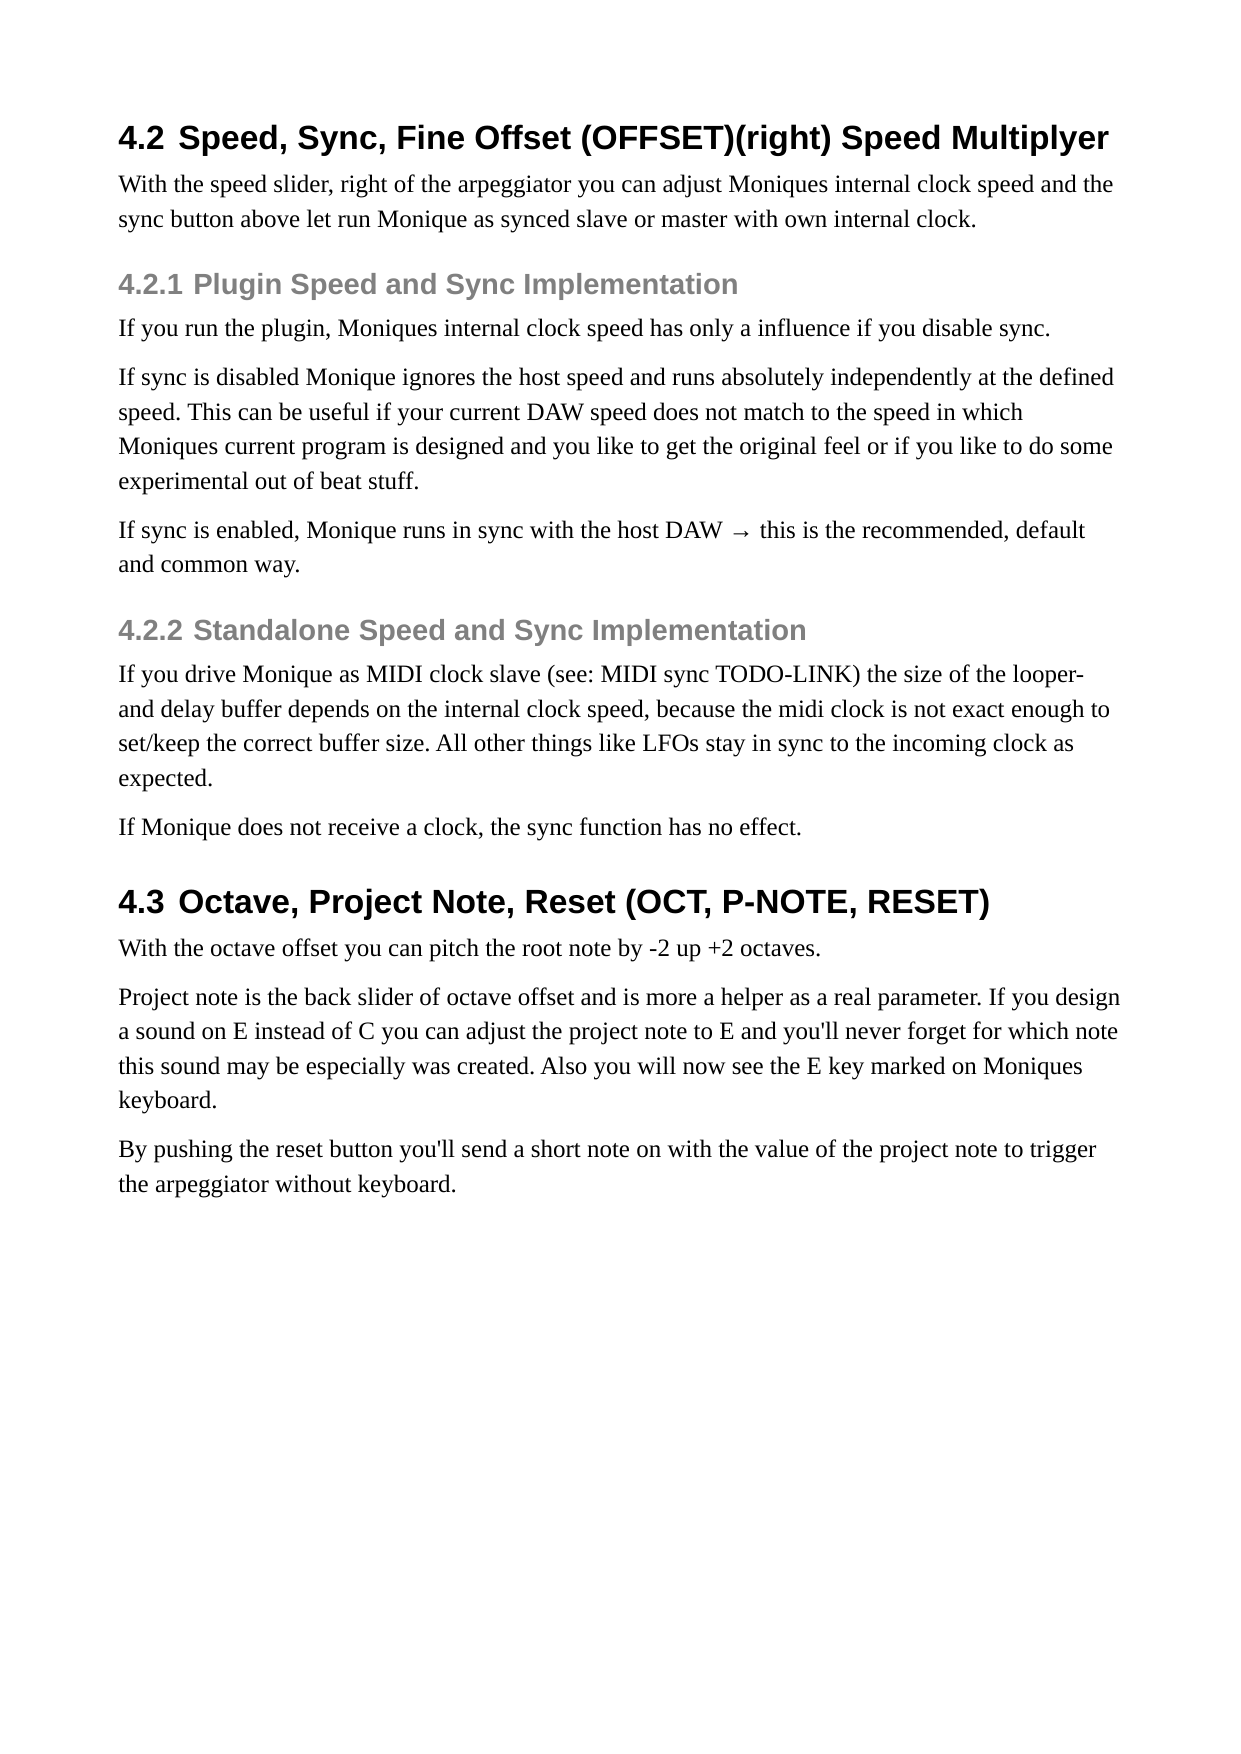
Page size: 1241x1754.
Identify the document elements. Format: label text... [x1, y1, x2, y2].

subtitle Standalone Speed and Sync Implementation [118, 613, 1122, 647]
text If you run the plugin, Moniques internal clock speed has only a influence if you disable sync. [118, 313, 1122, 342]
text Project note is the back slider of octave offset and is more a helper as a real parameter. If you design a sound on E instead of C you can adjust the project note to E and you'll never forget for which note this sound may be especially was created. Also you will now see the E key marked on Moniques keyboard. [118, 982, 1122, 1114]
text With the octave offset you can pitch the root note by -2 up +2 octaves. [118, 933, 1122, 961]
text If sync is enabled, Monique runs in sync with the host DAW → this is the recommended, default and common way. [118, 515, 1122, 578]
text If you drive Monique as MIDI clock slave (see: MIDI sync TODO-LINK) the size of the looper- and delay buffer depends on the internal clock speed, because the midi clock is not exact enough to set/keep the correct buffer size. All other things like LFOs stay in sync to the incoming clock as expected. [118, 659, 1122, 791]
text By pushing the reset button you'll send a short note on with the value of the project note to trigger the arpeggiator without keyboard. [118, 1134, 1122, 1197]
text With the speed slider, right of the arpeggiator you can adjust Moniques internal clock speed and the sync button above let run Monique as synced slave or master with own internal clock. [118, 169, 1122, 232]
subtitle Plugin Speed and Sync Implementation [118, 267, 1122, 301]
text If sync is disabled Monique ignores the host speed and runs absolutely independently at the defined speed. This can be useful if your current DAW speed does not match to the speed in which Moniques current program is designed and you like to get the original feel or if you like to do some experimental out of beat stuff. [118, 362, 1122, 495]
subtitle Speed, Sync, Fine Offset (OFFSET)(right) Speed Multiplyer [118, 118, 1122, 157]
subtitle Octave, Project Note, Reset (OCT, P-NOTE, RESET) [118, 882, 1122, 920]
text If Monique does not receive a clock, the sync function has no effect. [118, 812, 1122, 840]
